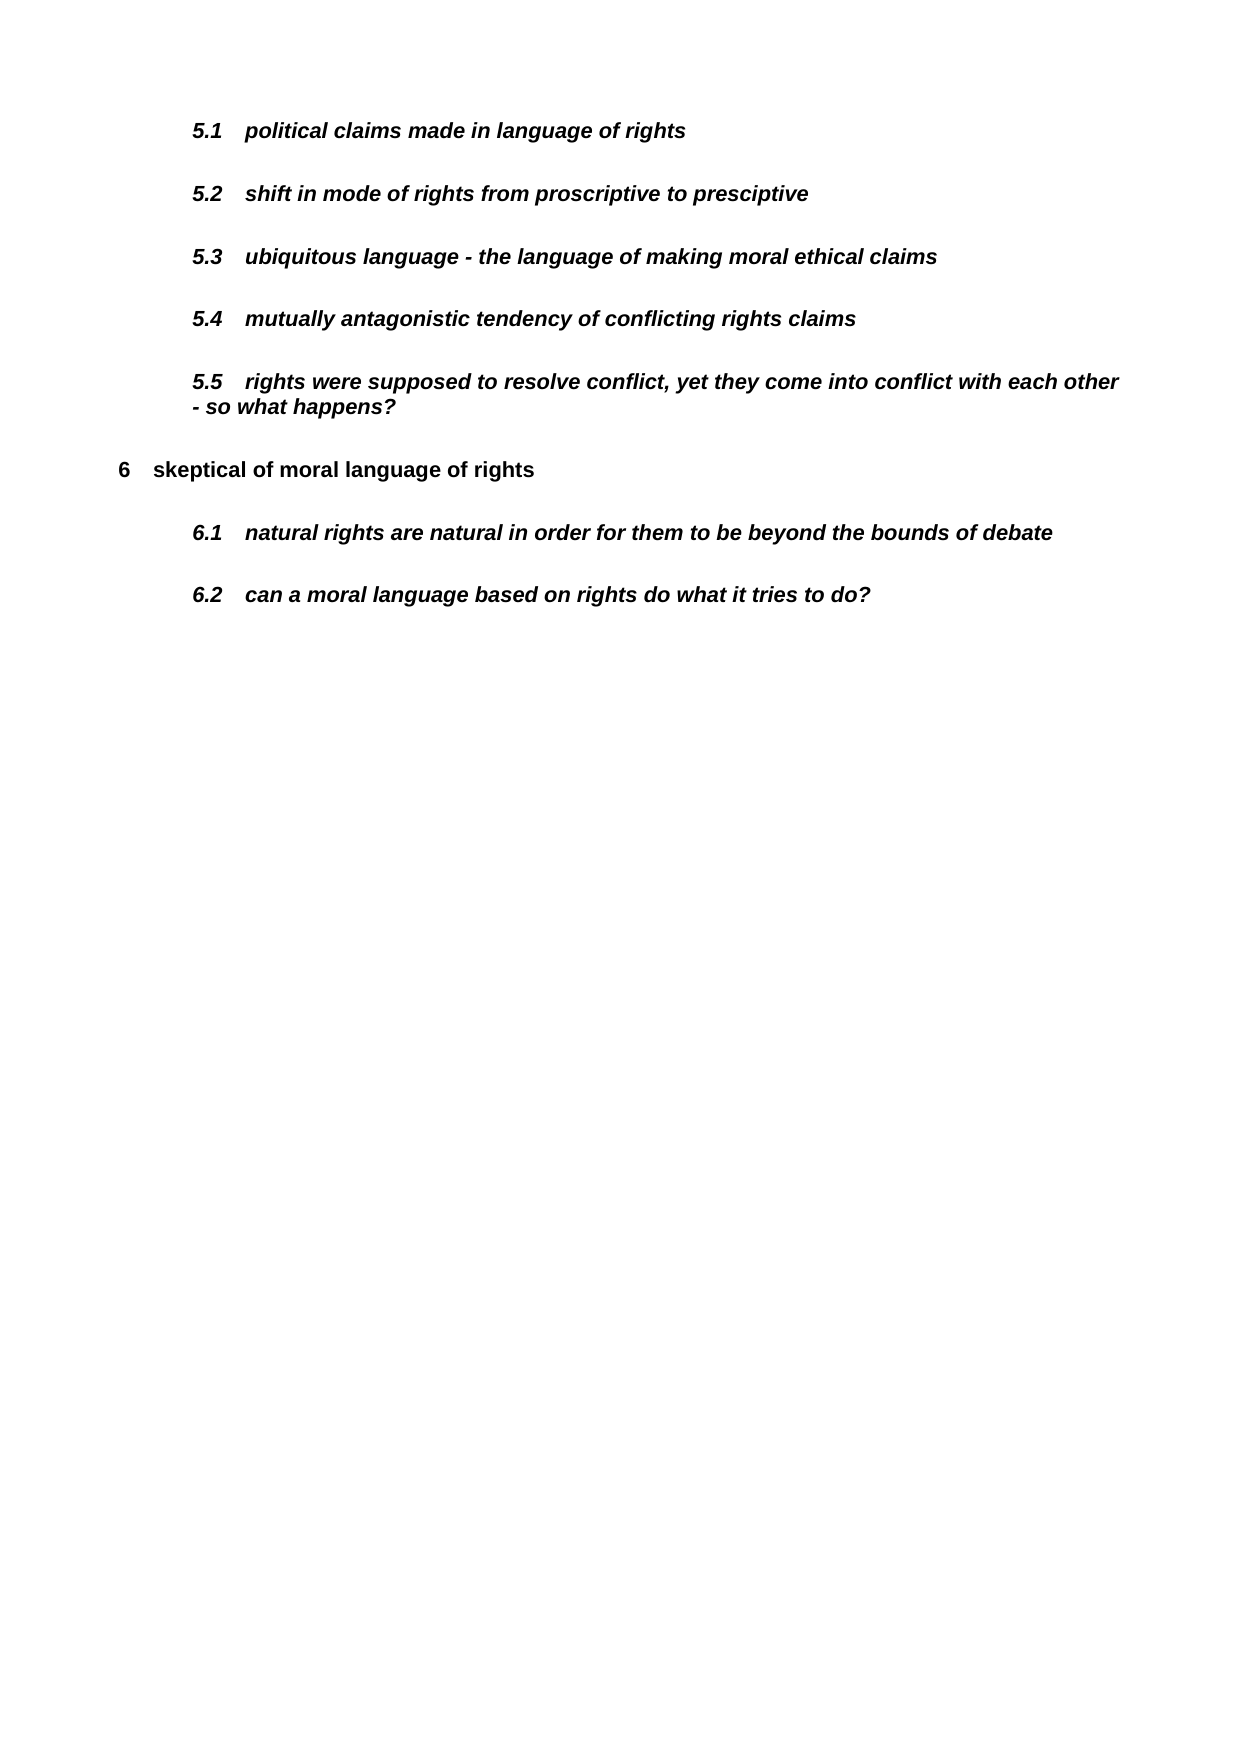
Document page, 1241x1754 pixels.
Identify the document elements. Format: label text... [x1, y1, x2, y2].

subtitle rights were supposed to resolve conflict, yet they come into conflict with each other - so what happens? [192, 369, 1122, 419]
subtitle political claims made in language of rights [192, 118, 1122, 143]
subtitle can a moral language based on rights do what it tries to do? [192, 582, 1122, 607]
subtitle natural rights are natural in order for them to be beyond the bounds of debate [192, 519, 1122, 545]
subtitle skeptical of moral language of rights [118, 457, 1122, 482]
subtitle ubiquitous language - the language of making moral ethical claims [192, 243, 1122, 269]
subtitle mutually antagonistic tendency of conflicting rights claims [192, 306, 1122, 331]
subtitle shift in mode of rights from proscriptive to presciptive [192, 181, 1122, 206]
